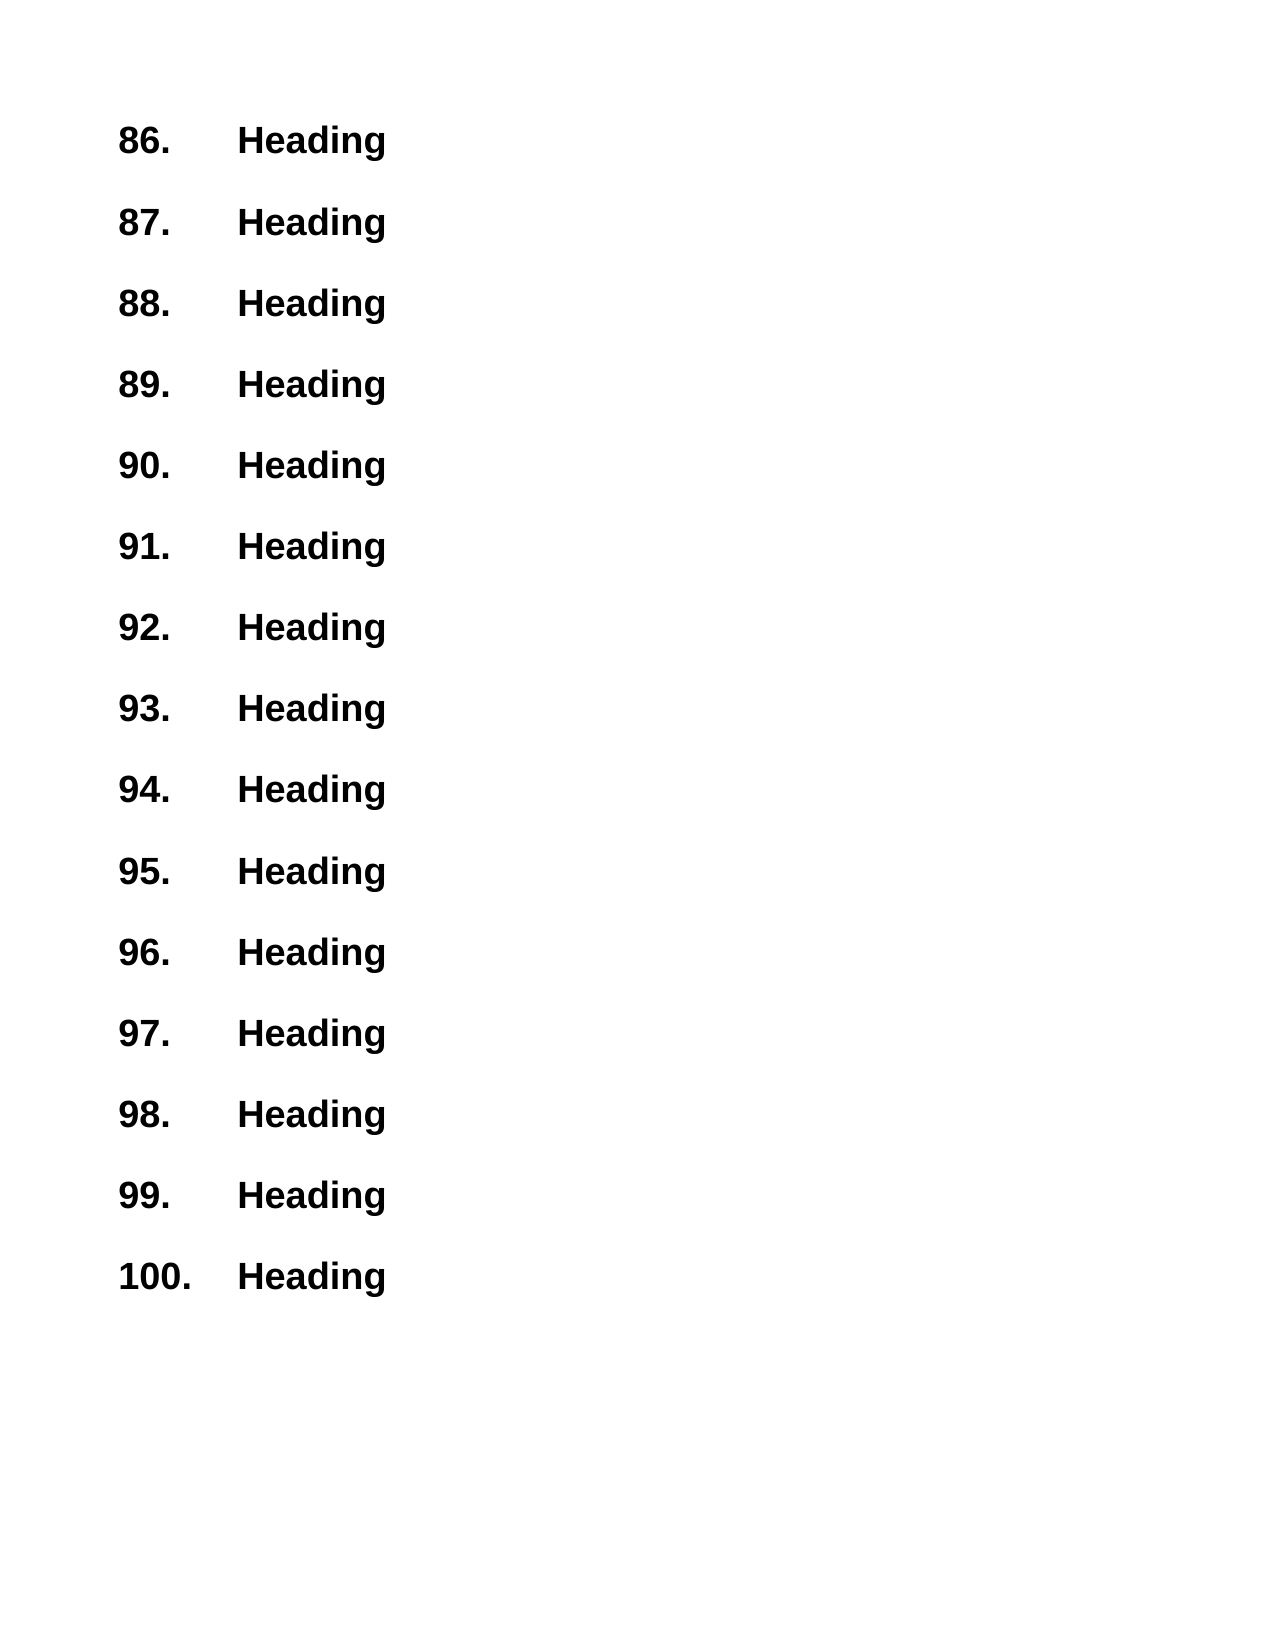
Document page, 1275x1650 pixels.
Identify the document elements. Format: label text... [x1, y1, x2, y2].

subtitle Heading [118, 280, 1157, 324]
subtitle Heading [118, 524, 1157, 567]
subtitle Heading [118, 199, 1157, 243]
subtitle Heading [118, 767, 1157, 811]
subtitle Heading [118, 686, 1157, 730]
subtitle Heading [118, 929, 1157, 973]
subtitle Heading [118, 1254, 1157, 1298]
subtitle Heading [118, 605, 1157, 649]
subtitle Heading [118, 1092, 1157, 1136]
subtitle Heading [118, 848, 1157, 892]
subtitle Heading [118, 443, 1157, 486]
subtitle Heading [118, 1011, 1157, 1054]
subtitle Heading [118, 118, 1157, 162]
subtitle Heading [118, 1173, 1157, 1217]
subtitle Heading [118, 362, 1157, 405]
